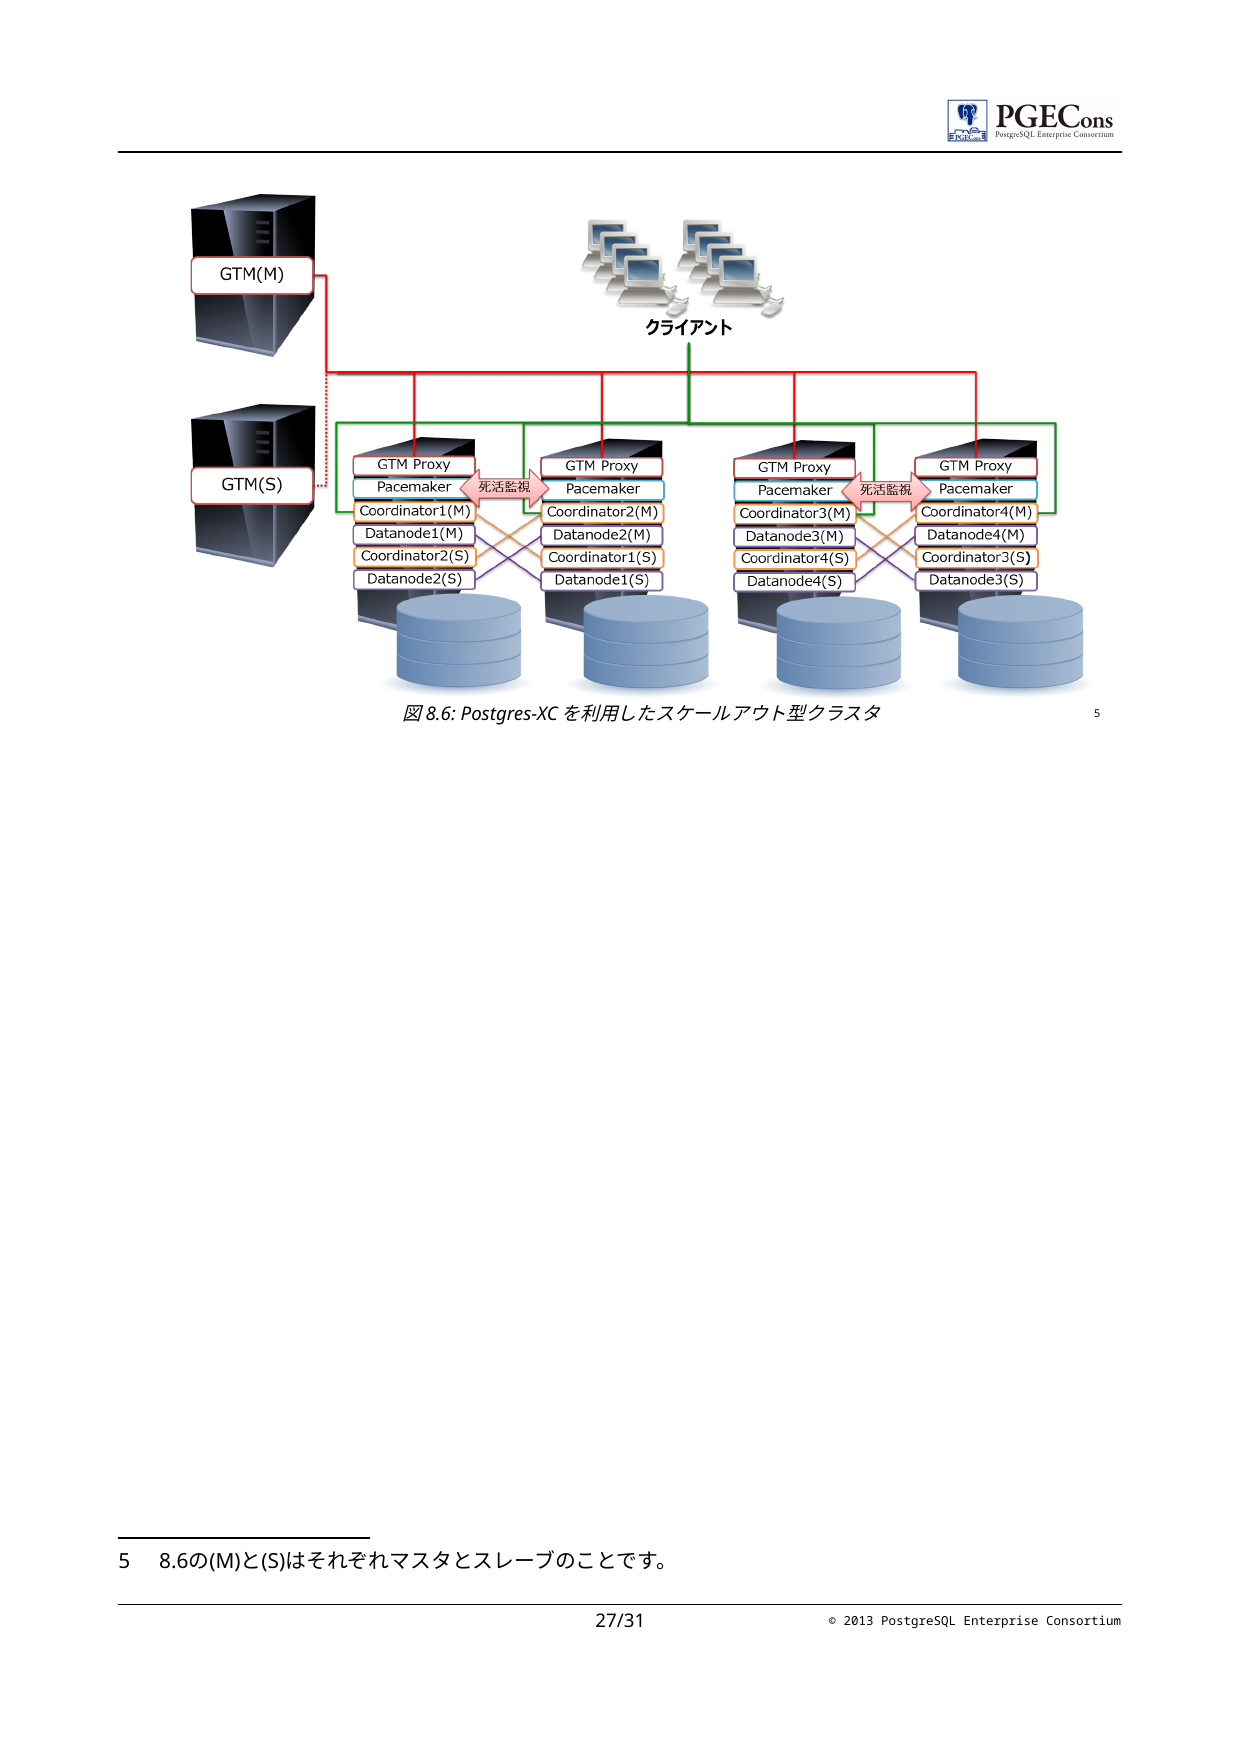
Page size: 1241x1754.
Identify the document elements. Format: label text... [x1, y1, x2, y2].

text 図 8.6: Postgres-XCを利用したスケールアウト型クラスタ [190, 699, 1094, 726]
text 図 8.6の(M)と(S)はそれぞれマスタとスレーブのことです。 [118, 1544, 1122, 1574]
picture [941, 94, 1119, 147]
picture [190, 194, 1095, 699]
